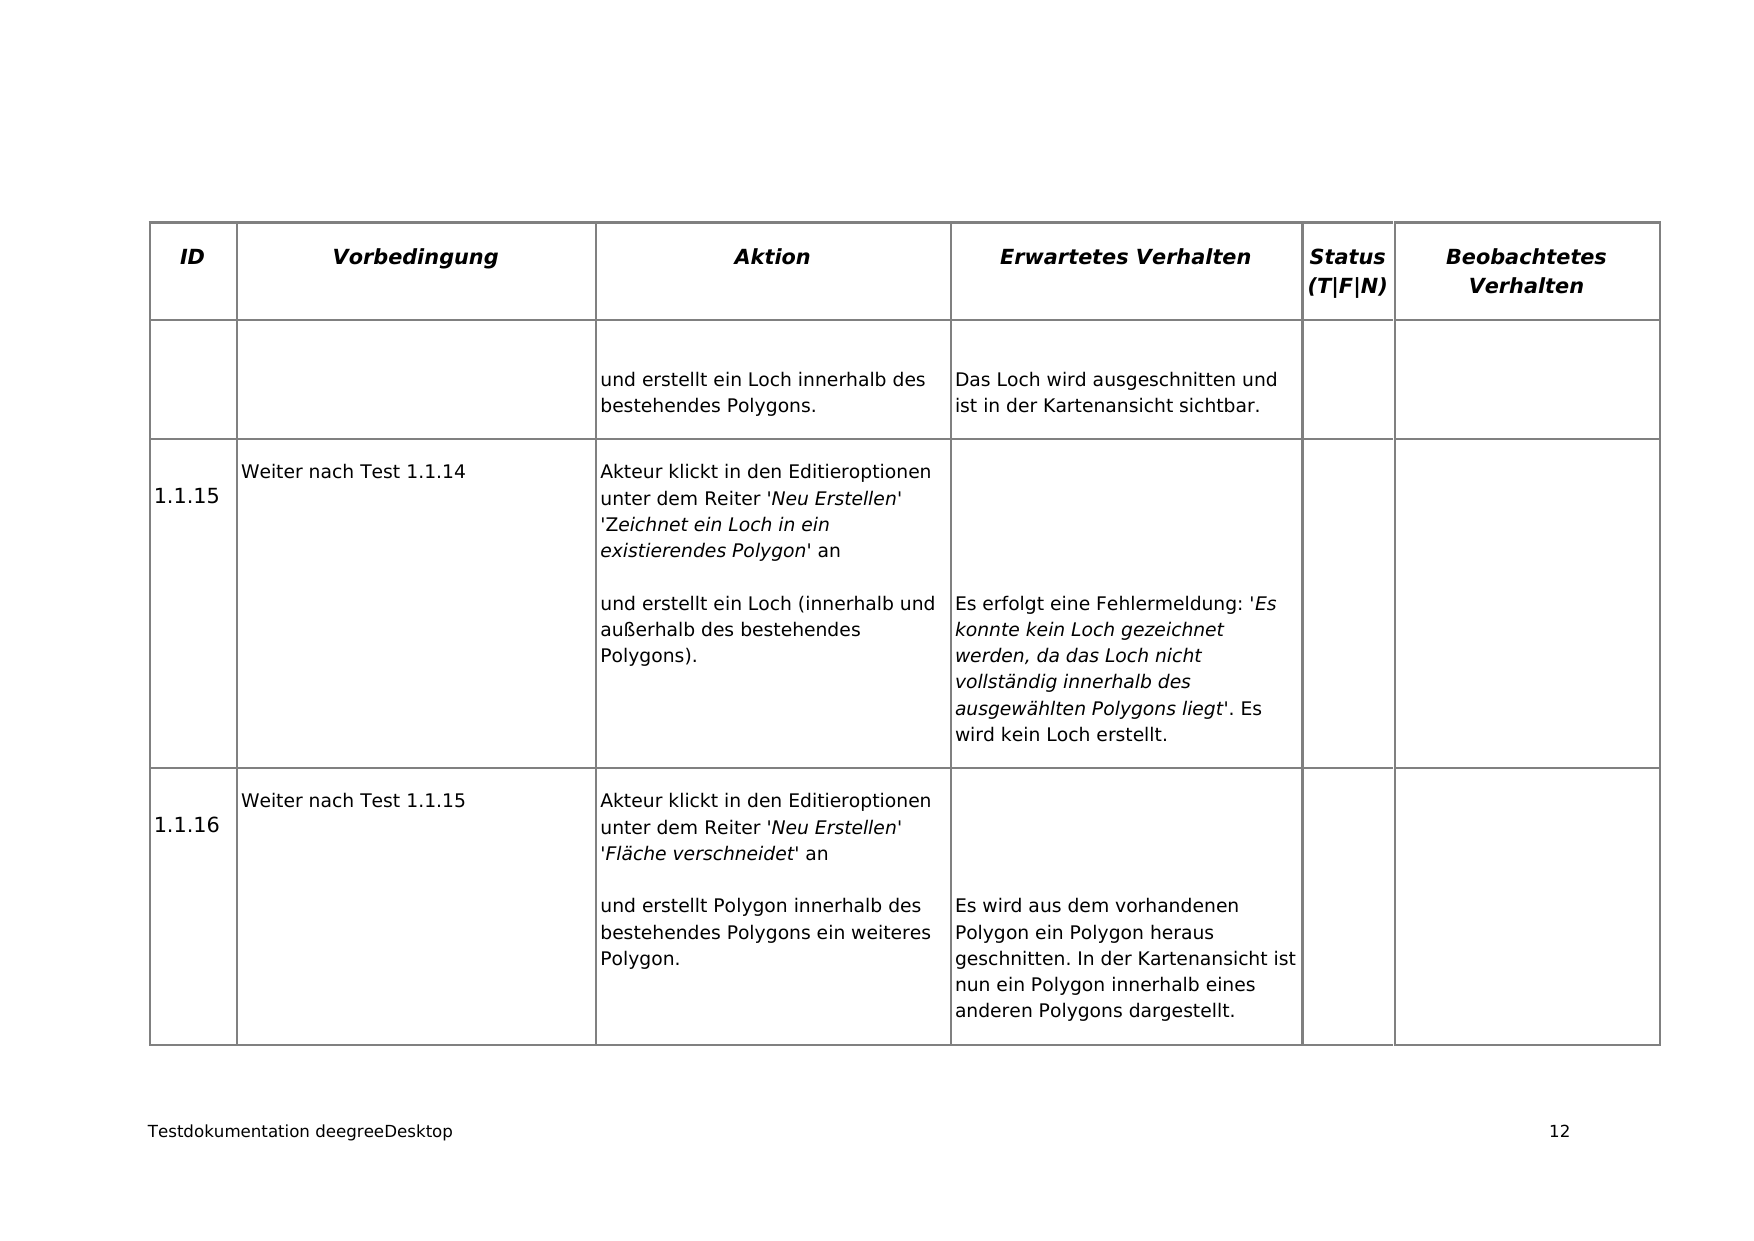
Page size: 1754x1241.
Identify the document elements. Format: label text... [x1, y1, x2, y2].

table_cell [238, 321, 595, 438]
table_header Vorbedingung [238, 224, 595, 319]
table_cell und erstellt ein Loch innerhalb des bestehendes Polygons. [597, 321, 950, 438]
table_header Aktion [597, 224, 950, 319]
table_cell [151, 321, 236, 438]
table_cell Akteur klickt in den Editieroptionen unter dem Reiter 'Neu Erstellen' 'Fläche verschneidet' an und erstellt Polygon innerhalb des bestehendes Polygons ein weiteres Polygon. [597, 769, 950, 1044]
table_cell Es wird aus dem vorhandenen Polygon ein Polygon heraus geschnitten. In der Kartenansicht ist nun ein Polygon innerhalb eines anderen Polygons dargestellt. [952, 769, 1301, 1044]
table_header Beobachtetes Verhalten [1396, 224, 1659, 319]
table_cell [1304, 769, 1393, 1044]
table_cell [151, 769, 236, 1044]
table_cell [1396, 769, 1659, 1044]
table_cell Das Loch wird ausgeschnitten und ist in der Kartenansicht sichtbar. [952, 321, 1301, 438]
table_cell [1304, 321, 1393, 438]
table_cell [151, 440, 236, 767]
table_cell Es erfolgt eine Fehlermeldung: 'Es konnte kein Loch gezeichnet werden, da das Loch nicht vollständig innerhalb des ausgewählten Polygons liegt'. Es wird kein Loch erstellt. [952, 440, 1301, 767]
table_header Status (T|F|N) [1304, 224, 1393, 319]
table_header ID [151, 224, 236, 319]
table_cell [1396, 321, 1659, 438]
table_cell Akteur klickt in den Editieroptionen unter dem Reiter 'Neu Erstellen' 'Zeichnet ein Loch in ein existierendes Polygon' an und erstellt ein Loch (innerhalb und außerhalb des bestehendes Polygons). [597, 440, 950, 767]
table_cell Weiter nach Test 1.1.15 [238, 769, 595, 1044]
table_header Erwartetes Verhalten [952, 224, 1301, 319]
table_cell [1304, 440, 1393, 767]
table_cell [1396, 440, 1659, 767]
table_cell Weiter nach Test 1.1.14 [238, 440, 595, 767]
